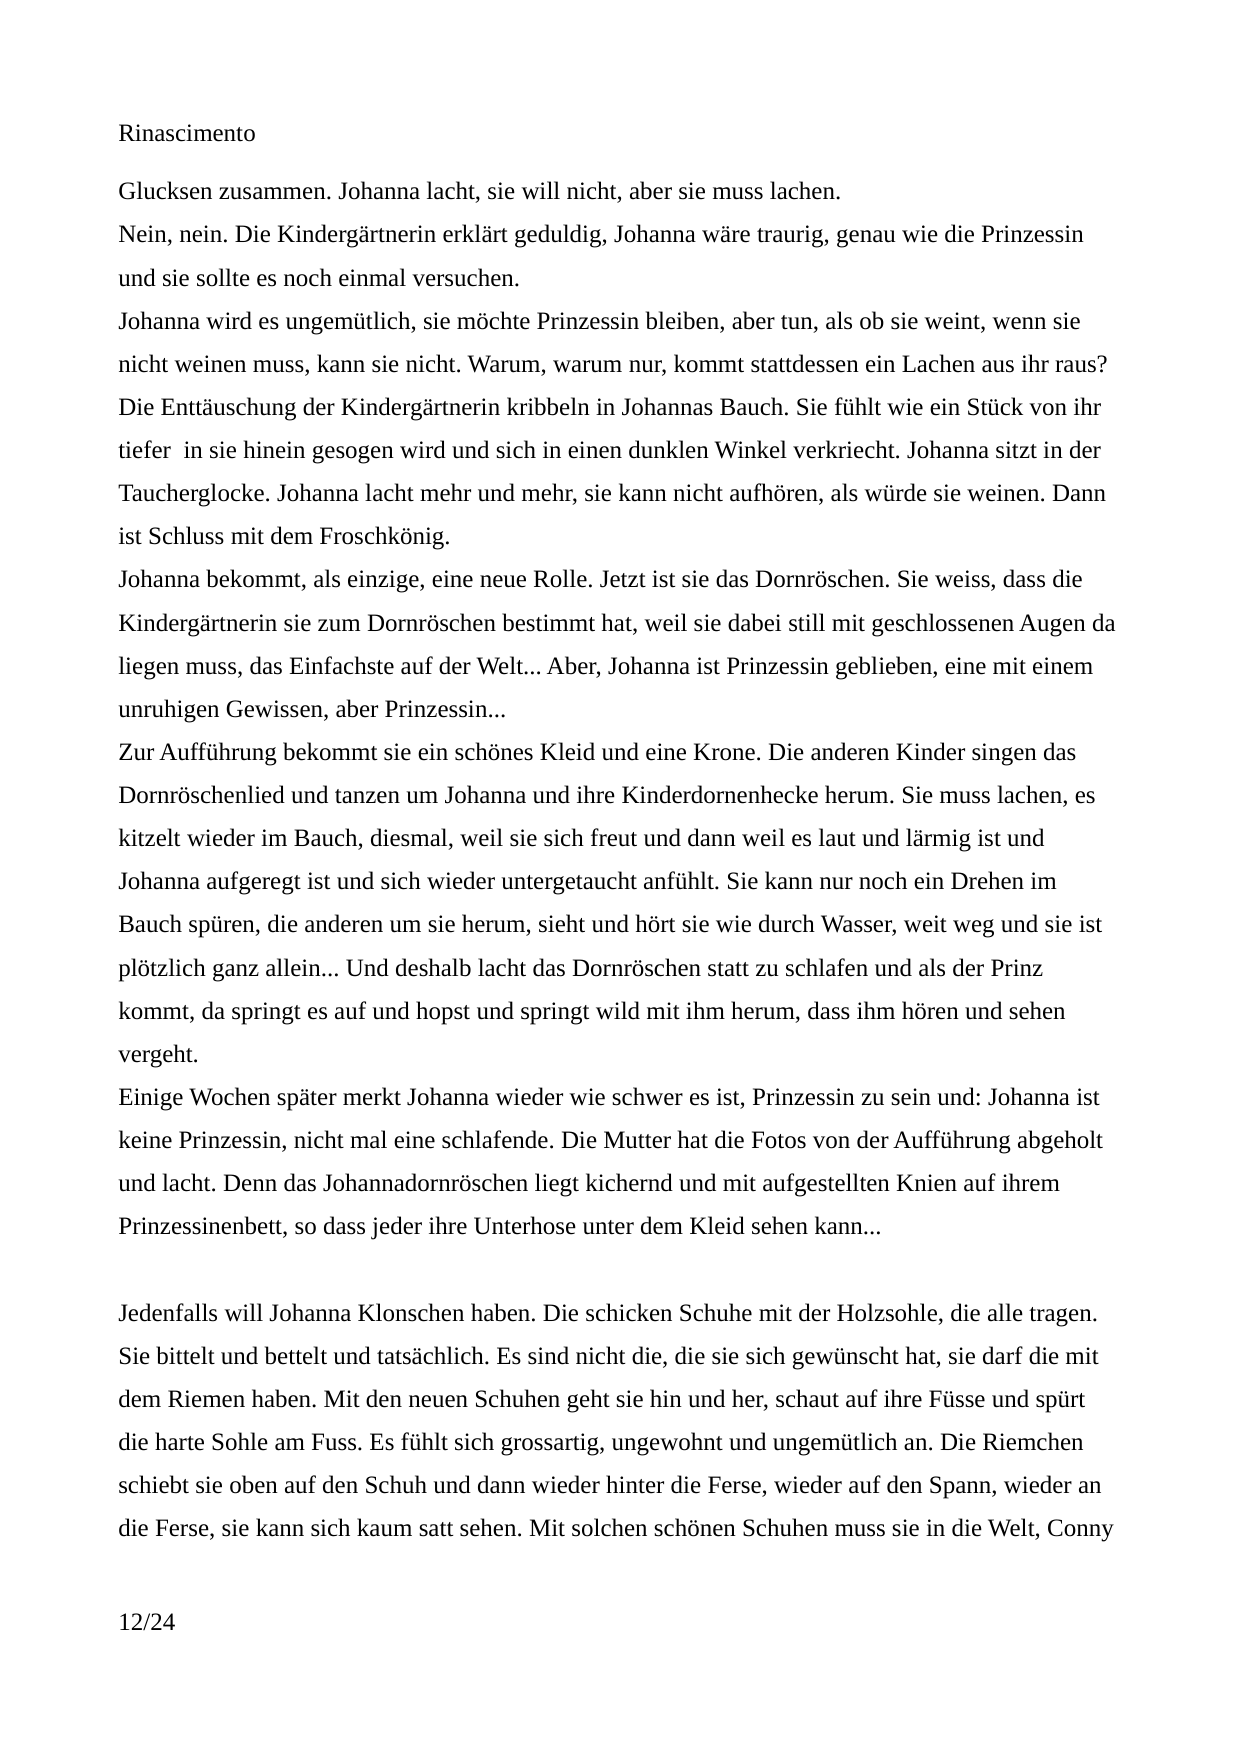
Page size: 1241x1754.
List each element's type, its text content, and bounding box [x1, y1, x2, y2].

text Johanna bekommt, als einzige, eine neue Rolle. Jetzt ist sie das Dornröschen. Sie weiss, dass die Kindergärtnerin sie zum Dornröschen bestimmt hat, weil sie dabei still mit geschlossenen Augen da liegen muss, das Einfachste auf der Welt... Aber, Johanna ist Prinzessin geblieben, eine mit einem unruhigen Gewissen, aber Prinzessin... [118, 564, 1122, 723]
text Jedenfalls will Johanna Klonschen haben. Die schicken Schuhe mit der Holzsohle, die alle tragen. Sie bittelt und bettelt und tatsächlich. Es sind nicht die, die sie sich gewünscht hat, sie darf die mit dem Riemen haben. Mit den neuen Schuhen geht sie hin und her, schaut auf ihre Füsse und spürt die harte Sohle am Fuss. Es fühlt sich grossartig, ungewohnt und ungemütlich an. Die Riemchen schiebt sie oben auf den Schuh und dann wieder hinter die Ferse, wieder auf den Spann, wieder an die Ferse, sie kann sich kaum satt sehen. Mit solchen schönen Schuhen muss sie in die Welt, Conny [118, 1298, 1122, 1542]
text Johanna wird es ungemütlich, sie möchte Prinzessin bleiben, aber tun, als ob sie weint, wenn sie nicht weinen muss, kann sie nicht. Warum, warum nur, kommt stattdessen ein Lachen aus ihr raus? Die Enttäuschung der Kindergärtnerin kribbeln in Johannas Bauch. Sie fühlt wie ein Stück von ihr tiefer in sie hinein gesogen wird und sich in einen dunklen Winkel verkriecht. Johanna sitzt in der Taucherglocke. Johanna lacht mehr und mehr, sie kann nicht aufhören, als würde sie weinen. Dann ist Schluss mit dem Froschkönig. [118, 306, 1122, 550]
text Zur Aufführung bekommt sie ein schönes Kleid und eine Krone. Die anderen Kinder singen das Dornröschenlied und tanzen um Johanna und ihre Kinderdornenhecke herum. Sie muss lachen, es kitzelt wieder im Bauch, diesmal, weil sie sich freut und dann weil es laut und lärmig ist und Johanna aufgeregt ist und sich wieder untergetaucht anfühlt. Sie kann nur noch ein Drehen im Bauch spüren, die anderen um sie herum, sieht und hört sie wie durch Wasser, weit weg und sie ist plötzlich ganz allein... Und deshalb lacht das Dornröschen statt zu schlafen und als der Prinz kommt, da springt es auf und hopst und springt wild mit ihm herum, dass ihm hören und sehen vergeht. [118, 737, 1122, 1068]
text Einige Wochen später merkt Johanna wieder wie schwer es ist, Prinzessin zu sein und: Johanna ist keine Prinzessin, nicht mal eine schlafende. Die Mutter hat die Fotos von der Aufführung abgeholt und lacht. Denn das Johannadornröschen liegt kichernd und mit aufgestellten Knien auf ihrem Prinzessinenbett, so dass jeder ihre Unterhose unter dem Kleid sehen kann... [118, 1082, 1122, 1240]
text Nein, nein. Die Kindergärtnerin erklärt geduldig, Johanna wäre traurig, genau wie die Prinzessin und sie sollte es noch einmal versuchen. [118, 219, 1122, 291]
text Glucksen zusammen. Johanna lacht, sie will nicht, aber sie muss lachen. [118, 176, 1122, 205]
